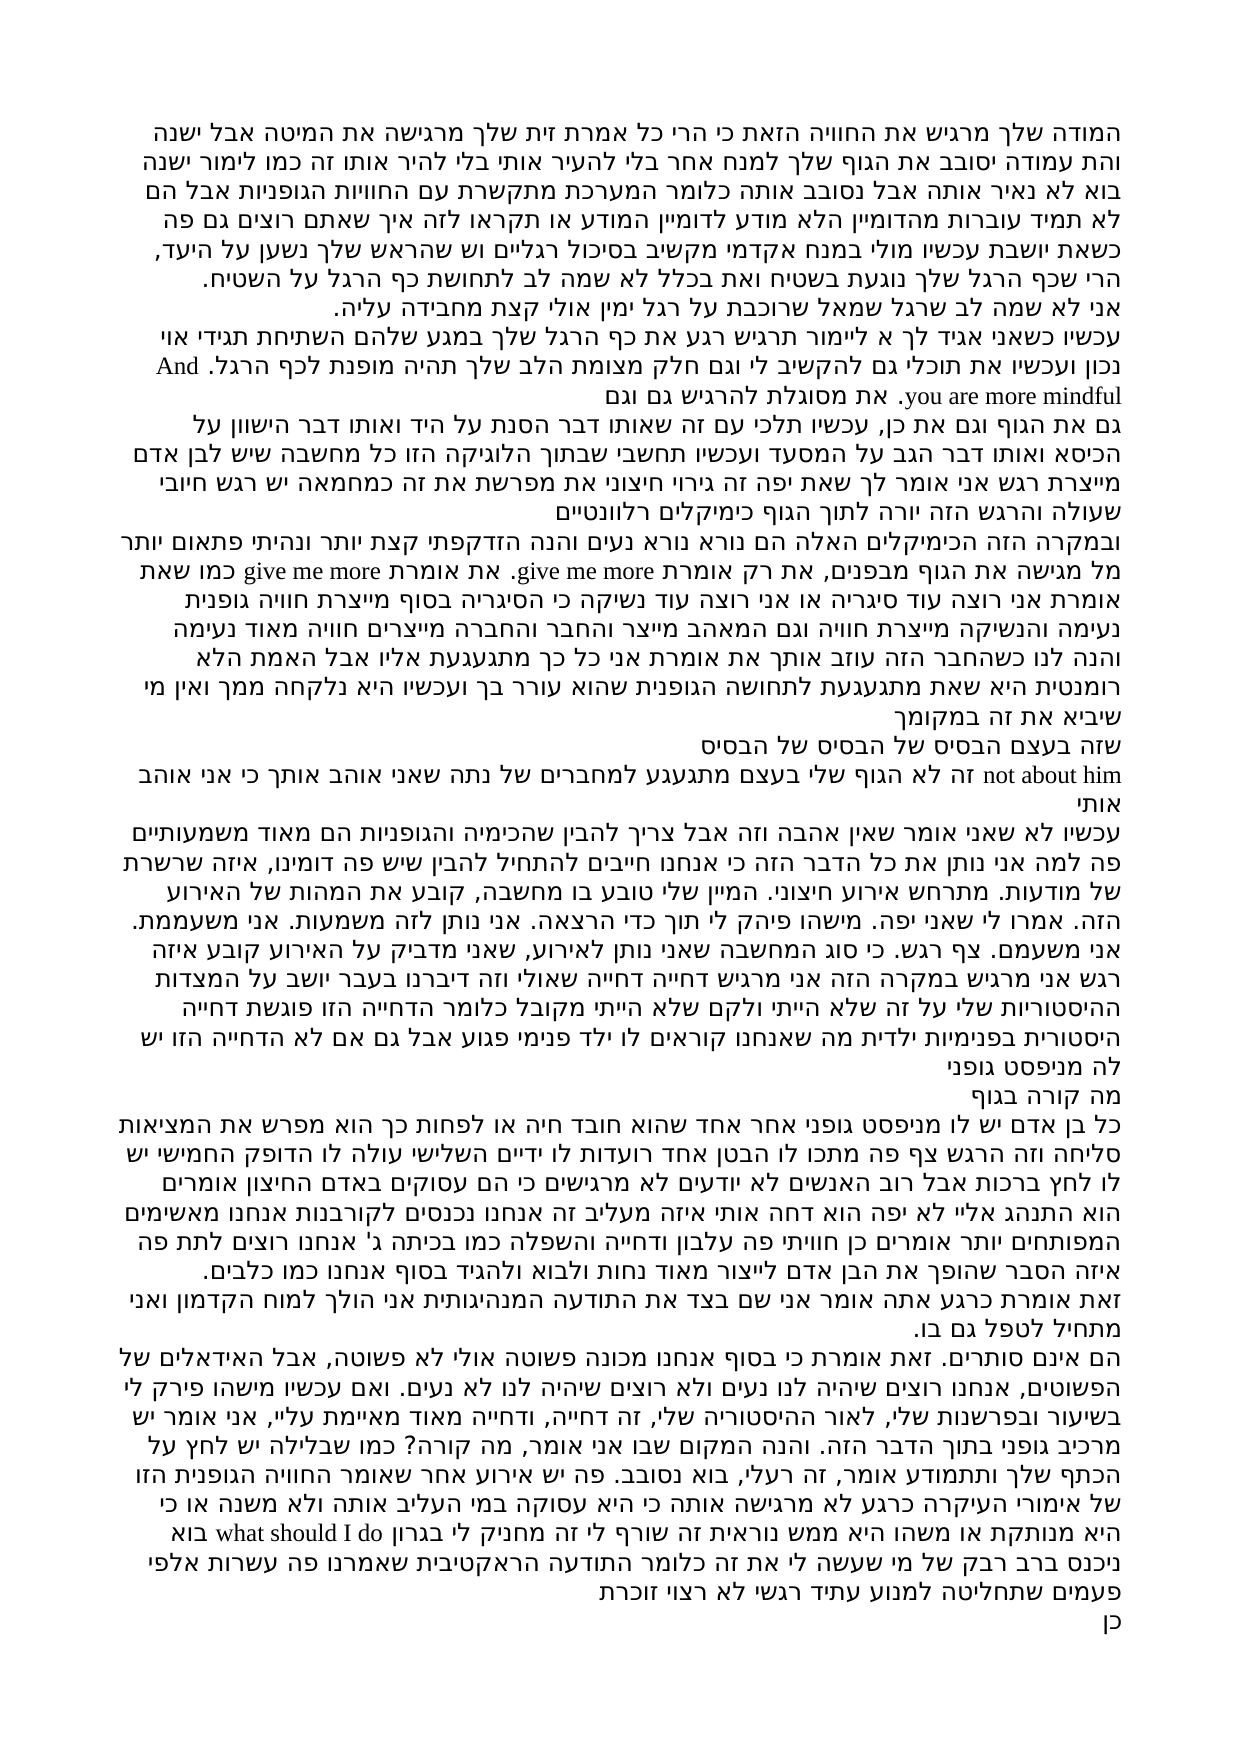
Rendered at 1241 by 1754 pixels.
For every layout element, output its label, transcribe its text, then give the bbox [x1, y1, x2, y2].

text גם את הגוף וגם את כן, עכשיו תלכי עם זה שאותו דבר הסנת על היד ואותו דבר הישוון על הכיסא ואותו דבר הגב על המסעד ועכשיו תחשבי שבתוך הלוגיקה הזו כל מחשבה שיש לבן אדם מייצרת רגש אני אומר לך שאת יפה זה גירוי חיצוני את מפרשת את זה כמחמאה יש רגש חיובי שעולה והרגש הזה יורה לתוך הגוף כימיקלים רלוונטיים [118, 410, 1122, 527]
text not about him זה לא הגוף שלי בעצם מתגעגע למחברים של נתה שאני אוהב אותך כי אני אוהב אותי [118, 760, 1122, 818]
text אני לא שמה לב שרגל שמאל שרוכבת על רגל ימין אולי קצת מחבידה עליה. [118, 293, 1122, 322]
text כן [118, 1606, 1122, 1635]
text זאת אומרת כרגע אתה אומר אני שם בצד את התודעה המנהיגותית אני הולך למוח הקדמון ואני מתחיל לטפל גם בו. [118, 1285, 1122, 1343]
text הם אינם סותרים. זאת אומרת כי בסוף אנחנו מכונה פשוטה אולי לא פשוטה, אבל האידאלים של הפשוטים, אנחנו רוצים שיהיה לנו נעים ולא רוצים שיהיה לנו לא נעים. ואם עכשיו מישהו פירק לי בשיעור ובפרשנות שלי, לאור ההיסטוריה שלי, זה דחייה, ודחייה מאוד מאיימת עליי, אני אומר יש מרכיב גופני בתוך הדבר הזה. והנה המקום שבו אני אומר, מה קורה? כמו שבלילה יש לחץ על הכתף שלך ותתמודע אומר, זה רעלי, בוא נסובב. פה יש אירוע אחר שאומר החוויה הגופנית הזו של אימורי העיקרה כרגע לא מרגישה אותה כי היא עסוקה במי העליב אותה ולא משנה או כי היא מנותקת או משהו היא ממש נוראית זה שורף לי זה מחניק לי בגרון what should I do בוא ניכנס ברב רבק של מי שעשה לי את זה כלומר התודעה הראקטיבית שאמרנו פה עשרות אלפי פעמים שתחליטה למנוע עתיד רגשי לא רצוי זוכרת [118, 1343, 1122, 1606]
text בוא לא נאיר אותה אבל נסובב אותה כלומר המערכת מתקשרת עם החוויות הגופניות אבל הם לא תמיד עוברות מהדומיין הלא מודע לדומיין המודע או תקראו לזה איך שאתם רוצים גם פה כשאת יושבת עכשיו מולי במנח אקדמי מקשיב בסיכול רגליים וש שהראש שלך נשען על היעד, הרי שכף הרגל שלך נוגעת בשטיח ואת בכלל לא שמה לב לתחושת כף הרגל על השטיח. [118, 176, 1122, 293]
text כל בן אדם יש לו מניפסט גופני אחר אחד שהוא חובד חיה או לפחות כך הוא מפרש את המציאות סליחה וזה הרגש צף פה מתכו לו הבטן אחד רועדות לו ידיים השלישי עולה לו הדופק החמישי יש לו לחץ ברכות אבל רוב האנשים לא יודעים לא מרגישים כי הם עסוקים באדם החיצון אומרים הוא התנהג אליי לא יפה הוא דחה אותי איזה מעליב זה אנחנו נכנסים לקורבנות אנחנו מאשימים המפותחים יותר אומרים כן חוויתי פה עלבון ודחייה והשפלה כמו בכיתה ג' אנחנו רוצים לתת פה איזה הסבר שהופך את הבן אדם לייצור מאוד נחות ולבוא ולהגיד בסוף אנחנו כמו כלבים. [118, 1110, 1122, 1285]
text ובמקרה הזה הכימיקלים האלה הם נורא נורא נעים והנה הזדקפתי קצת יותר ונהיתי פתאום יותר מל מגישה את הגוף מבפנים, את רק אומרת give me more. את אומרת give me more כמו שאת אומרת אני רוצה עוד סיגריה או אני רוצה עוד נשיקה כי הסיגריה בסוף מייצרת חוויה גופנית נעימה והנשיקה מייצרת חוויה וגם המאהב מייצר והחבר והחברה מייצרים חוויה מאוד נעימה והנה לנו כשהחבר הזה עוזב אותך את אומרת אני כל כך מתגעגעת אליו אבל האמת הלא רומנטית היא שאת מתגעגעת לתחושה הגופנית שהוא עורר בך ועכשיו היא נלקחה ממך ואין מי שיביא את זה במקומך [118, 527, 1122, 731]
text עכשיו כשאני אגיד לך א ליימור תרגיש רגע את כף הרגל שלך במגע שלהם השתיחת תגידי אוי נכון ועכשיו את תוכלי גם להקשיב לי וגם חלק מצומת הלב שלך תהיה מופנת לכף הרגל. And you are more mindful. את מסוגלת להרגיש גם וגם [118, 322, 1122, 410]
text עכשיו לא שאני אומר שאין אהבה וזה אבל צריך להבין שהכימיה והגופניות הם מאוד משמעותיים פה למה אני נותן את כל הדבר הזה כי אנחנו חייבים להתחיל להבין שיש פה דומינו, איזה שרשרת של מודעות. מתרחש אירוע חיצוני. המיין שלי טובע בו מחשבה, קובע את המהות של האירוע הזה. אמרו לי שאני יפה. מישהו פיהק לי תוך כדי הרצאה. אני נותן לזה משמעות. אני משעממת. אני משעמם. צף רגש. כי סוג המחשבה שאני נותן לאירוע, שאני מדביק על האירוע קובע איזה רגש אני מרגיש במקרה הזה אני מרגיש דחייה דחייה שאולי וזה דיברנו בעבר יושב על המצדות ההיסטוריות שלי על זה שלא הייתי ולקם שלא הייתי מקובל כלומר הדחייה הזו פוגשת דחייה היסטורית בפנימיות ילדית מה שאנחנו קוראים לו ילד פנימי פגוע אבל גם אם לא הדחייה הזו יש לה מניפסט גופני [118, 818, 1122, 1081]
text מה קורה בגוף [118, 1081, 1122, 1110]
text המודה שלך מרגיש את החוויה הזאת כי הרי כל אמרת זית שלך מרגישה את המיטה אבל ישנה והת עמודה יסובב את הגוף שלך למנח אחר בלי להעיר אותי בלי להיר אותו זה כמו לימור ישנה [118, 118, 1122, 176]
text שזה בעצם הבסיס של הבסיס של הבסיס [118, 731, 1122, 760]
